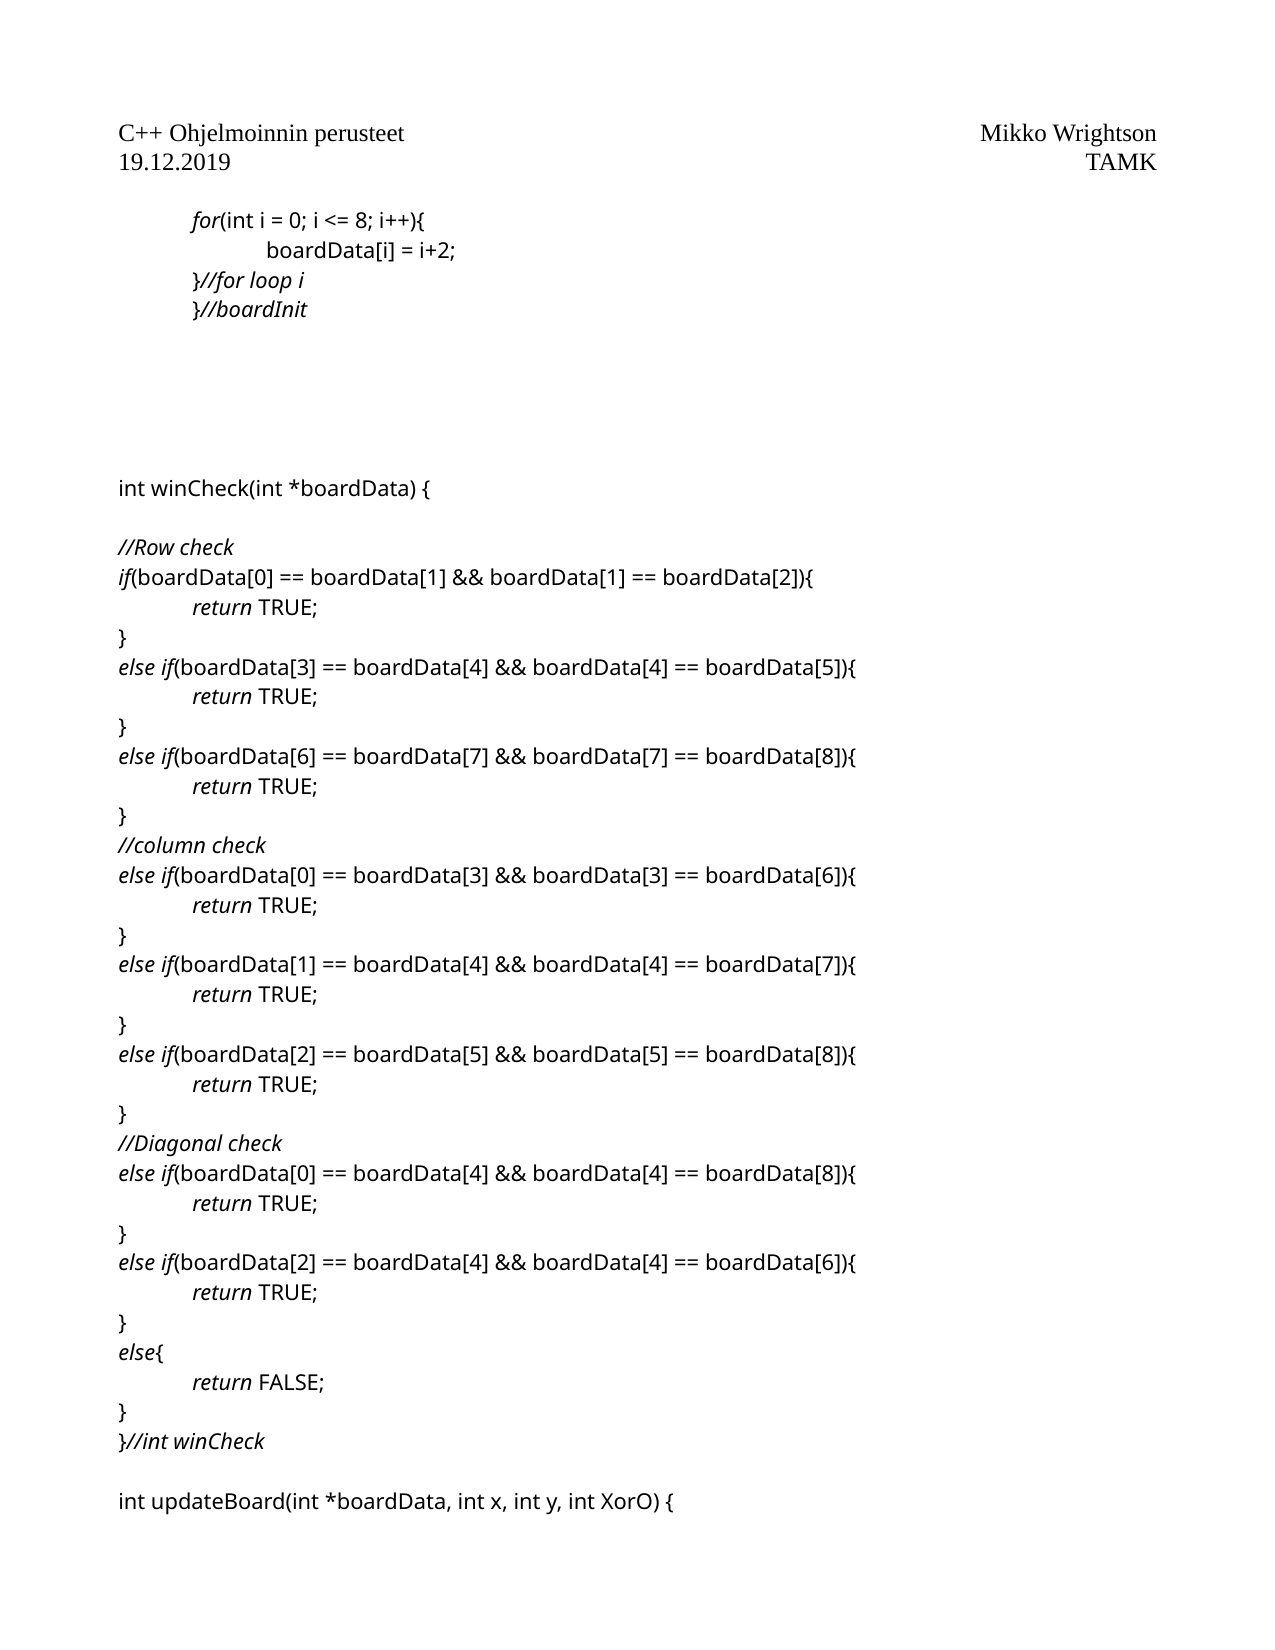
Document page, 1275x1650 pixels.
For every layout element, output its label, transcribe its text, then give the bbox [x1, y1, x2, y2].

text return TRUE; [118, 1277, 1157, 1307]
text return TRUE; [118, 1188, 1157, 1218]
text boardData[i] = i+2; [118, 235, 1157, 265]
text else if(boardData[1] == boardData[4] && boardData[4] == boardData[7]){ [118, 949, 1157, 979]
text return TRUE; [118, 1069, 1157, 1098]
text if(boardData[0] == boardData[1] && boardData[1] == boardData[2]){ [118, 562, 1157, 592]
text } [118, 1009, 1157, 1039]
text } [118, 801, 1157, 830]
text } [118, 1307, 1157, 1337]
text else if(boardData[0] == boardData[3] && boardData[3] == boardData[6]){ [118, 860, 1157, 890]
text //Row check [118, 532, 1157, 562]
text else if(boardData[6] == boardData[7] && boardData[7] == boardData[8]){ [118, 741, 1157, 771]
text int updateBoard(int *boardData, int x, int y, int XorO) { [118, 1486, 1157, 1515]
text return TRUE; [118, 592, 1157, 622]
text return TRUE; [118, 979, 1157, 1009]
text int winCheck(int *boardData) { [118, 473, 1157, 503]
text } [118, 711, 1157, 741]
text else if(boardData[2] == boardData[5] && boardData[5] == boardData[8]){ [118, 1039, 1157, 1069]
text }//int winCheck [118, 1426, 1157, 1456]
text return TRUE; [118, 681, 1157, 711]
text return FALSE; [118, 1367, 1157, 1396]
text }//boardInit [118, 294, 1157, 324]
text } [118, 622, 1157, 652]
text } [118, 1098, 1157, 1128]
text else if(boardData[3] == boardData[4] && boardData[4] == boardData[5]){ [118, 652, 1157, 681]
text } [118, 1396, 1157, 1426]
text else if(boardData[2] == boardData[4] && boardData[4] == boardData[6]){ [118, 1247, 1157, 1277]
text } [118, 920, 1157, 949]
text //Diagonal check [118, 1128, 1157, 1158]
text return TRUE; [118, 771, 1157, 801]
text else if(boardData[0] == boardData[4] && boardData[4] == boardData[8]){ [118, 1158, 1157, 1188]
text }//for loop i [118, 265, 1157, 294]
text } [118, 1218, 1157, 1247]
text //column check [118, 830, 1157, 860]
text for(int i = 0; i <= 8; i++){ [118, 205, 1157, 235]
text else{ [118, 1337, 1157, 1367]
text return TRUE; [118, 890, 1157, 920]
